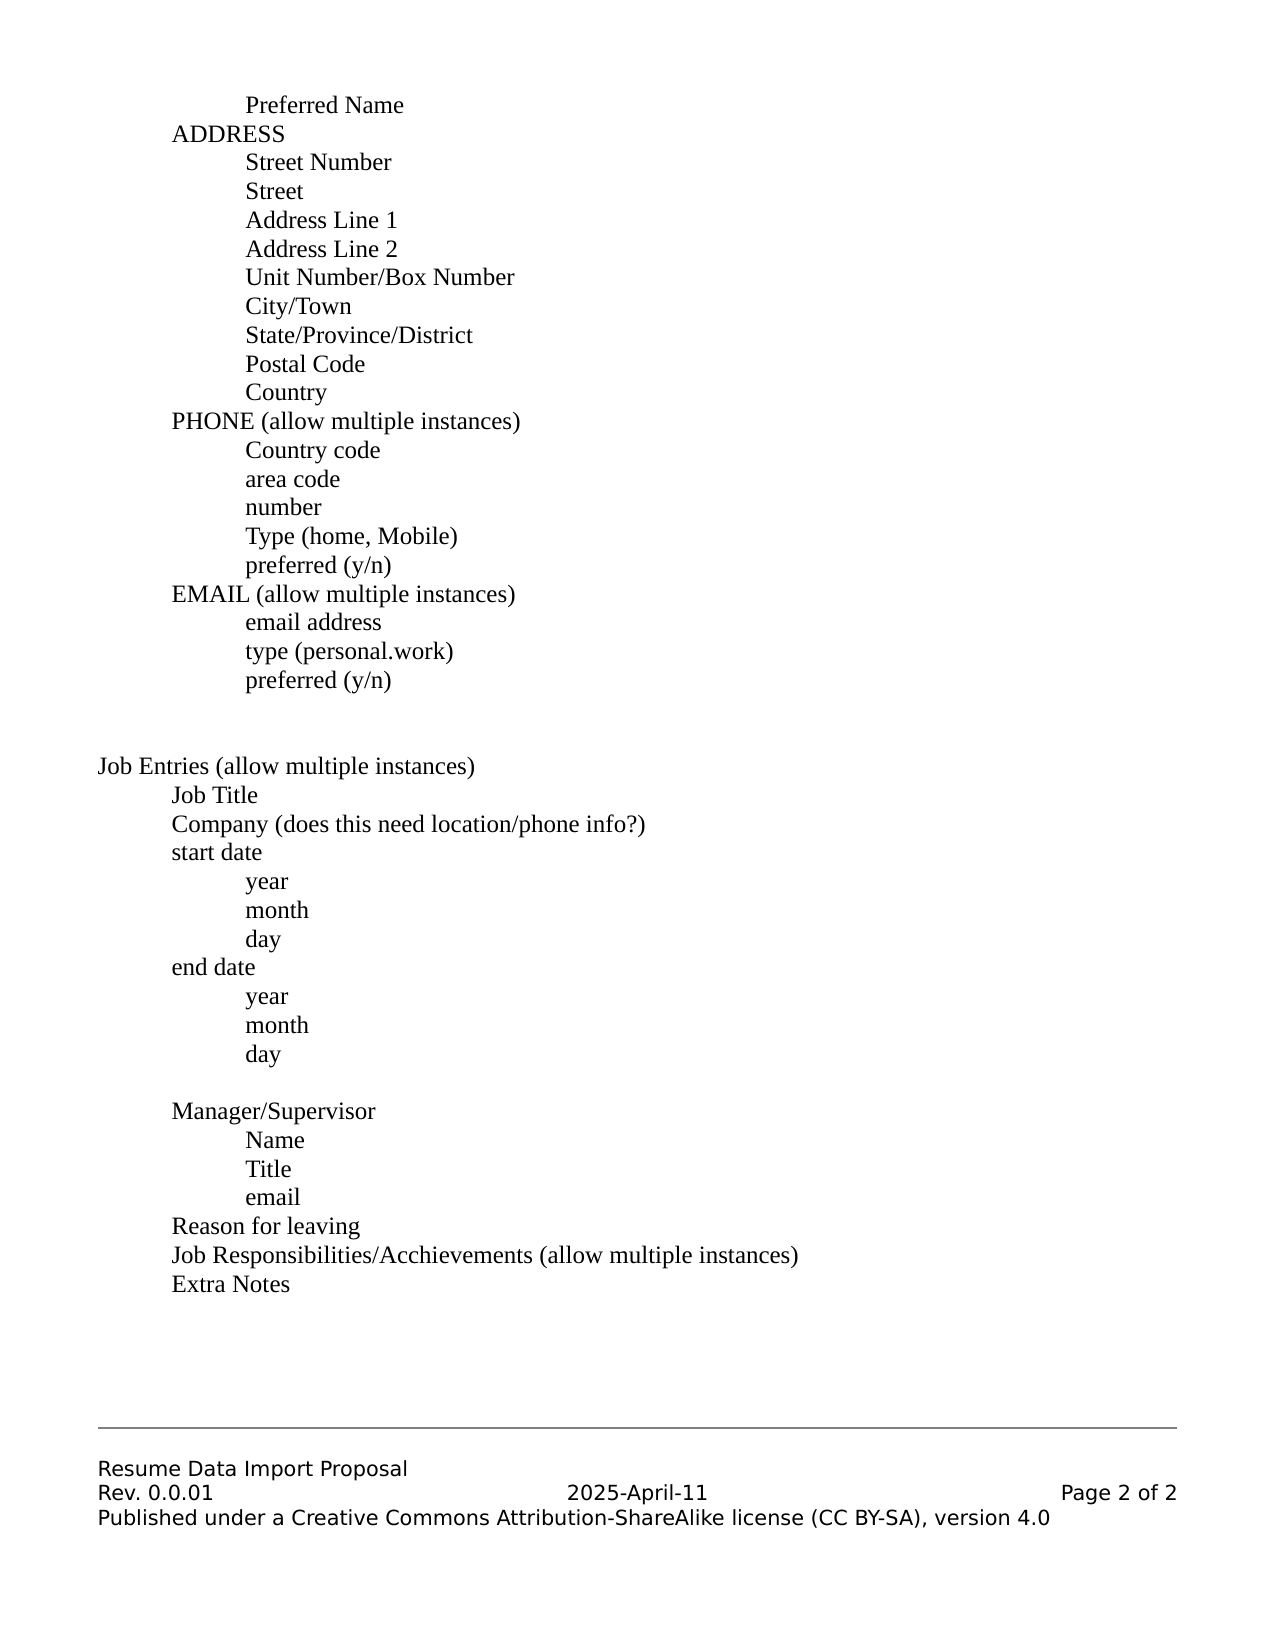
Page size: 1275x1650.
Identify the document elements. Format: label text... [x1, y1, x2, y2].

text Street [97, 176, 1177, 205]
text Street Number [97, 147, 1177, 176]
text day [97, 924, 1177, 952]
text Country [97, 377, 1177, 406]
text Job Title [97, 780, 1177, 809]
text Country code [97, 435, 1177, 464]
text PHONE (allow multiple instances) [97, 406, 1177, 435]
text number [97, 492, 1177, 521]
text Company (does this need location/phone info?) [97, 809, 1177, 837]
text Manager/Supervisor [97, 1096, 1177, 1125]
text Title [97, 1154, 1177, 1182]
text year [97, 866, 1177, 895]
text Extra Notes [97, 1269, 1177, 1297]
text day [97, 1039, 1177, 1067]
text City/Town [97, 291, 1177, 320]
text email [97, 1182, 1177, 1211]
text year [97, 981, 1177, 1010]
text area code [97, 464, 1177, 492]
text Job Entries (allow multiple instances) [97, 751, 1177, 780]
text type (personal.work) [97, 636, 1177, 665]
text Name [97, 1125, 1177, 1154]
text Unit Number/Box Number [97, 262, 1177, 291]
text Type (home, Mobile) [97, 521, 1177, 550]
text Address Line 1 [97, 205, 1177, 234]
text Postal Code [97, 349, 1177, 377]
text month [97, 1010, 1177, 1039]
text Reason for leaving [97, 1211, 1177, 1240]
text State/Province/District [97, 320, 1177, 349]
text month [97, 895, 1177, 924]
text preferred (y/n) [97, 665, 1177, 694]
text start date [97, 837, 1177, 866]
text end date [97, 952, 1177, 981]
text Address Line 2 [97, 234, 1177, 262]
text ADDRESS [97, 119, 1177, 147]
text EMAIL (allow multiple instances) [97, 579, 1177, 607]
text preferred (y/n) [97, 550, 1177, 579]
text Preferred Name [97, 90, 1177, 119]
text email address [97, 607, 1177, 636]
text Job Responsibilities/Acchievements (allow multiple instances) [97, 1240, 1177, 1269]
